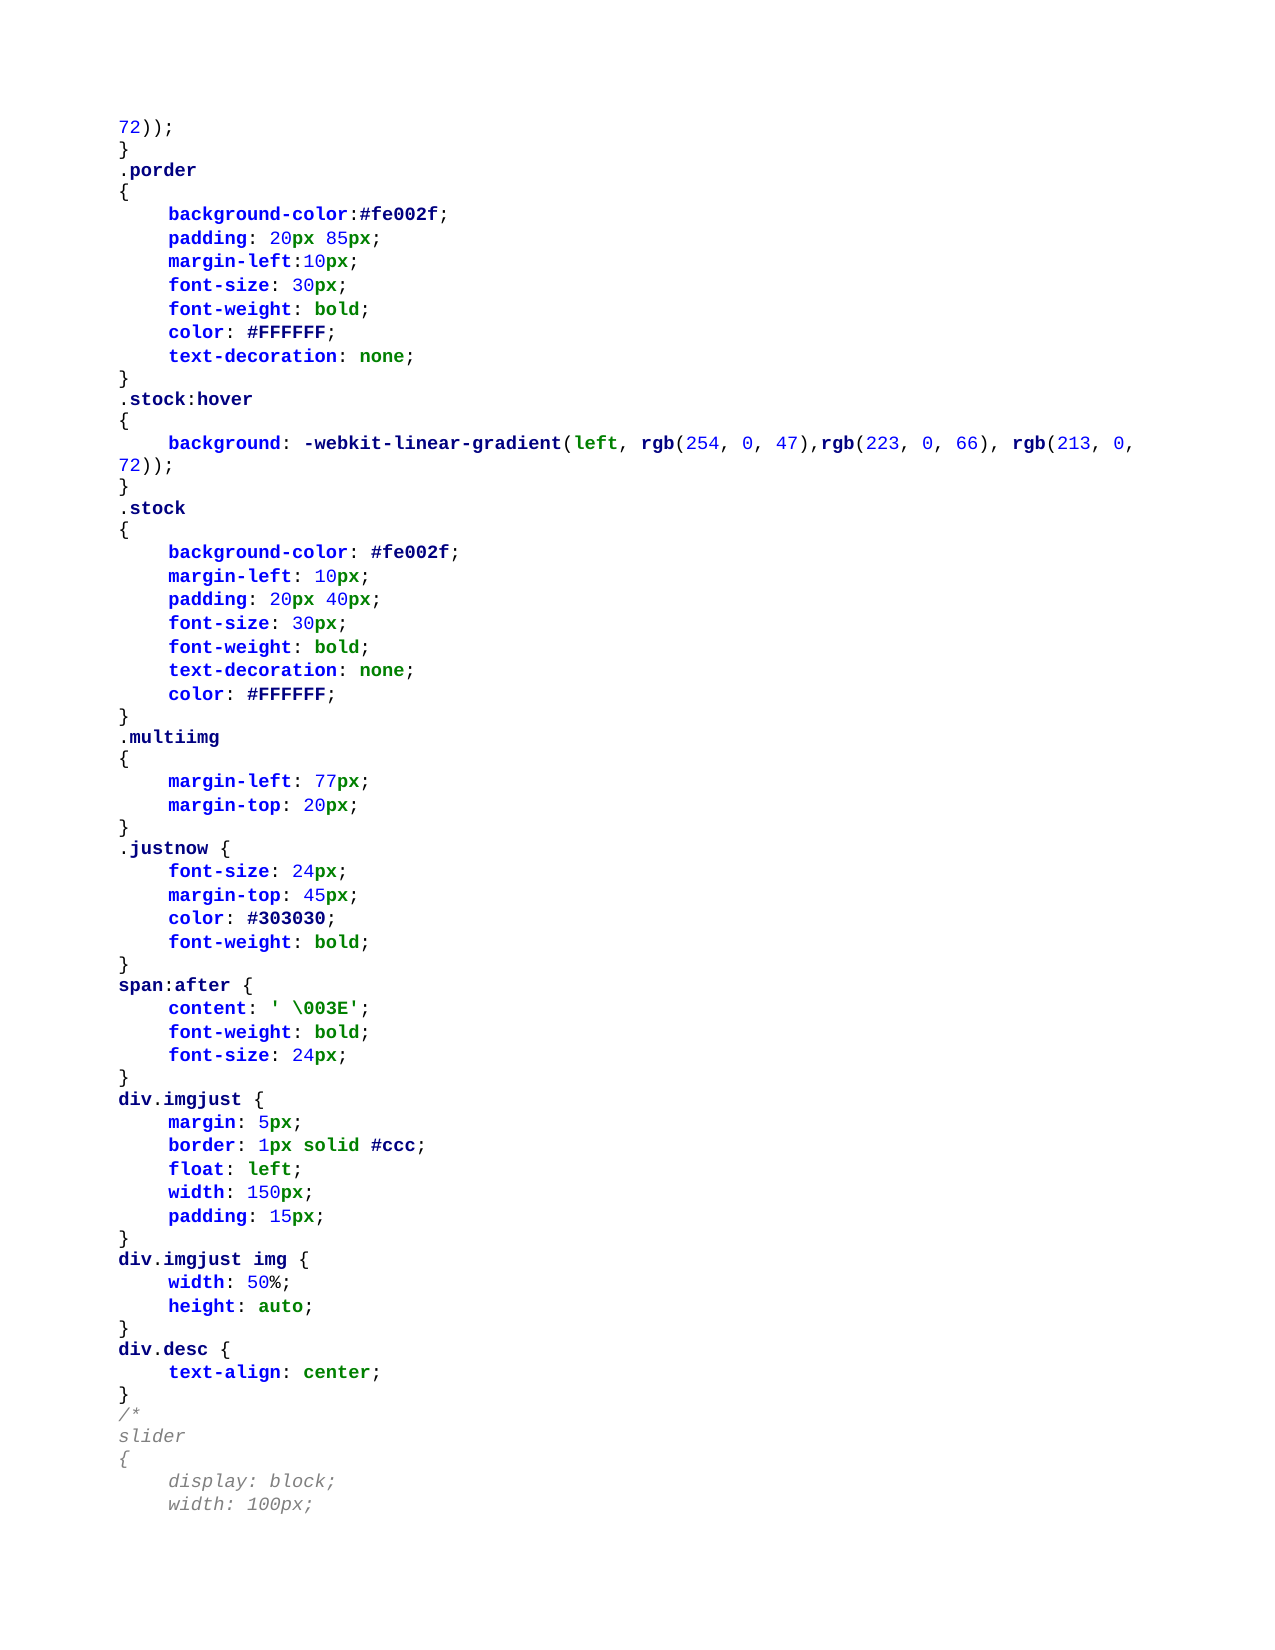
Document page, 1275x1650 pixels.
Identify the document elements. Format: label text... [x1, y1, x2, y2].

text .porder [118, 161, 1157, 182]
text { [118, 411, 1157, 432]
text .stock [118, 498, 1157, 520]
text { [118, 182, 1157, 203]
text { [118, 520, 1157, 541]
text font-size: 24px; [118, 860, 1157, 884]
text div.desc { [118, 1340, 1157, 1361]
text color: #303030; [118, 907, 1157, 931]
text } [118, 1319, 1157, 1340]
text span:after { [118, 976, 1157, 997]
text color: #FFFFFF; [118, 321, 1157, 345]
text } [118, 818, 1157, 839]
text } [118, 1068, 1157, 1089]
text font-size: 24px; [118, 1044, 1157, 1068]
text .multiimg [118, 728, 1157, 749]
text margin-left:10px; [118, 250, 1157, 274]
text width: 100px; [118, 1493, 1157, 1517]
text font-weight: bold; [118, 298, 1157, 321]
text border: 1px solid #ccc; [118, 1134, 1157, 1158]
text { [118, 749, 1157, 770]
text color: #FFFFFF; [118, 683, 1157, 707]
text { [118, 1448, 1157, 1470]
text } [118, 477, 1157, 498]
text .justnow { [118, 839, 1157, 860]
text margin-top: 45px; [118, 884, 1157, 907]
text width: 150px; [118, 1182, 1157, 1205]
text text-align: center; [118, 1361, 1157, 1385]
text margin-left: 10px; [118, 565, 1157, 588]
text margin: 5px; [118, 1111, 1157, 1134]
text slider [118, 1427, 1157, 1448]
text font-weight: bold; [118, 931, 1157, 955]
text padding: 20px 40px; [118, 588, 1157, 612]
text } [118, 1229, 1157, 1250]
text font-weight: bold; [118, 636, 1157, 659]
text } [118, 139, 1157, 161]
text /* [118, 1406, 1157, 1427]
text height: auto; [118, 1295, 1157, 1319]
text background: -webkit-linear-gradient(left, rgb(254, 0, 47),rgb(223, 0, 66), rgb(213, 0, 72)); [118, 432, 1157, 477]
text background-color:#fe002f; [118, 203, 1157, 227]
text content: ' \003E'; [118, 997, 1157, 1021]
text font-size: 30px; [118, 274, 1157, 298]
text background-color: #fe002f; [118, 541, 1157, 565]
text text-decoration: none; [118, 659, 1157, 683]
text width: 50%; [118, 1271, 1157, 1295]
text } [118, 1385, 1157, 1406]
text text-decoration: none; [118, 345, 1157, 369]
text div.imgjust { [118, 1089, 1157, 1111]
text } [118, 955, 1157, 976]
text } [118, 369, 1157, 390]
text font-weight: bold; [118, 1021, 1157, 1044]
text margin-top: 20px; [118, 794, 1157, 818]
text 72)); [118, 118, 1157, 139]
text margin-left: 77px; [118, 770, 1157, 794]
text } [118, 707, 1157, 728]
text div.imgjust img { [118, 1250, 1157, 1271]
text display: block; [118, 1470, 1157, 1493]
text padding: 20px 85px; [118, 227, 1157, 250]
text padding: 15px; [118, 1205, 1157, 1229]
text font-size: 30px; [118, 612, 1157, 636]
text .stock:hover [118, 390, 1157, 411]
text float: left; [118, 1158, 1157, 1182]
